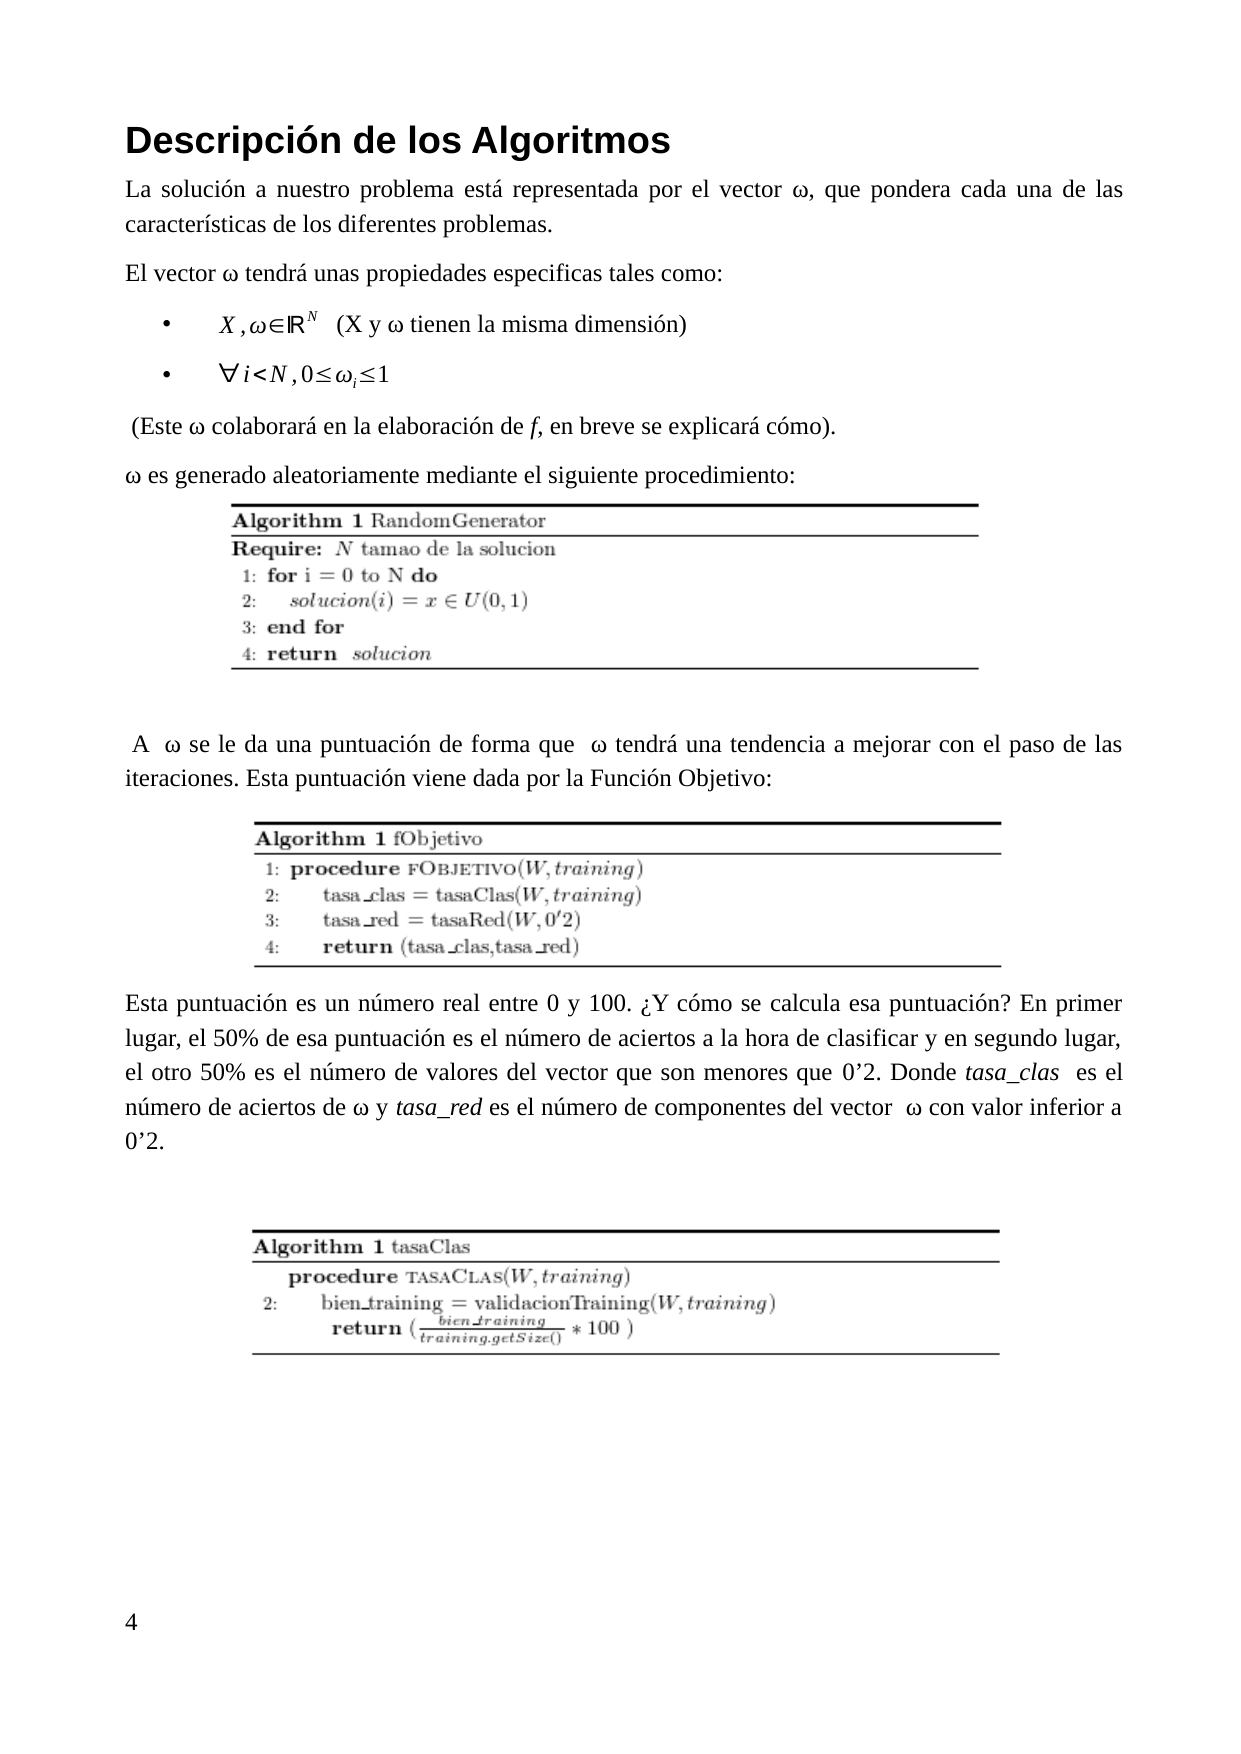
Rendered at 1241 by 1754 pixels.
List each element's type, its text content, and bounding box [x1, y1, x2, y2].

picture [97, 502, 979, 551]
text A ω se le da una puntuación de forma que ω tendrá una tendencia a mejorar con el paso de las iteraciones. Esta puntuación viene dada por la Función Objetivo: [125, 729, 1123, 792]
subtitle Descripción de los Algoritmos [125, 118, 1123, 162]
text (Este ω colaborará en la elaboración de f, en breve se explicará cómo). [125, 411, 1123, 440]
picture [247, 812, 1002, 857]
text Esta puntuación es un número real entre 0 y 100. ¿Y cómo se calcula esa puntuación? En primer lugar, el 50% de esa puntuación es el número de aciertos a la hora de clasificar y en segundo lugar, el otro 50% es el número de valores del vector que son menores que 0’2. Donde tasa_clas es el número de aciertos de ω y tasa_red es el número de componentes del vector ω con valor inferior a 0’2. [125, 812, 1123, 1155]
list (X y ω tienen la misma dimensión) [162, 307, 1123, 341]
picture [248, 1224, 1000, 1259]
text ω es generado aleatoriamente mediante el siguiente procedimiento: [125, 460, 1123, 489]
text El vector ω tendrá unas propiedades especificas tales como: [125, 258, 1123, 287]
text La solución a nuestro problema está representada por el vector ω, que pondera cada una de las características de los diferentes problemas. [125, 174, 1123, 237]
